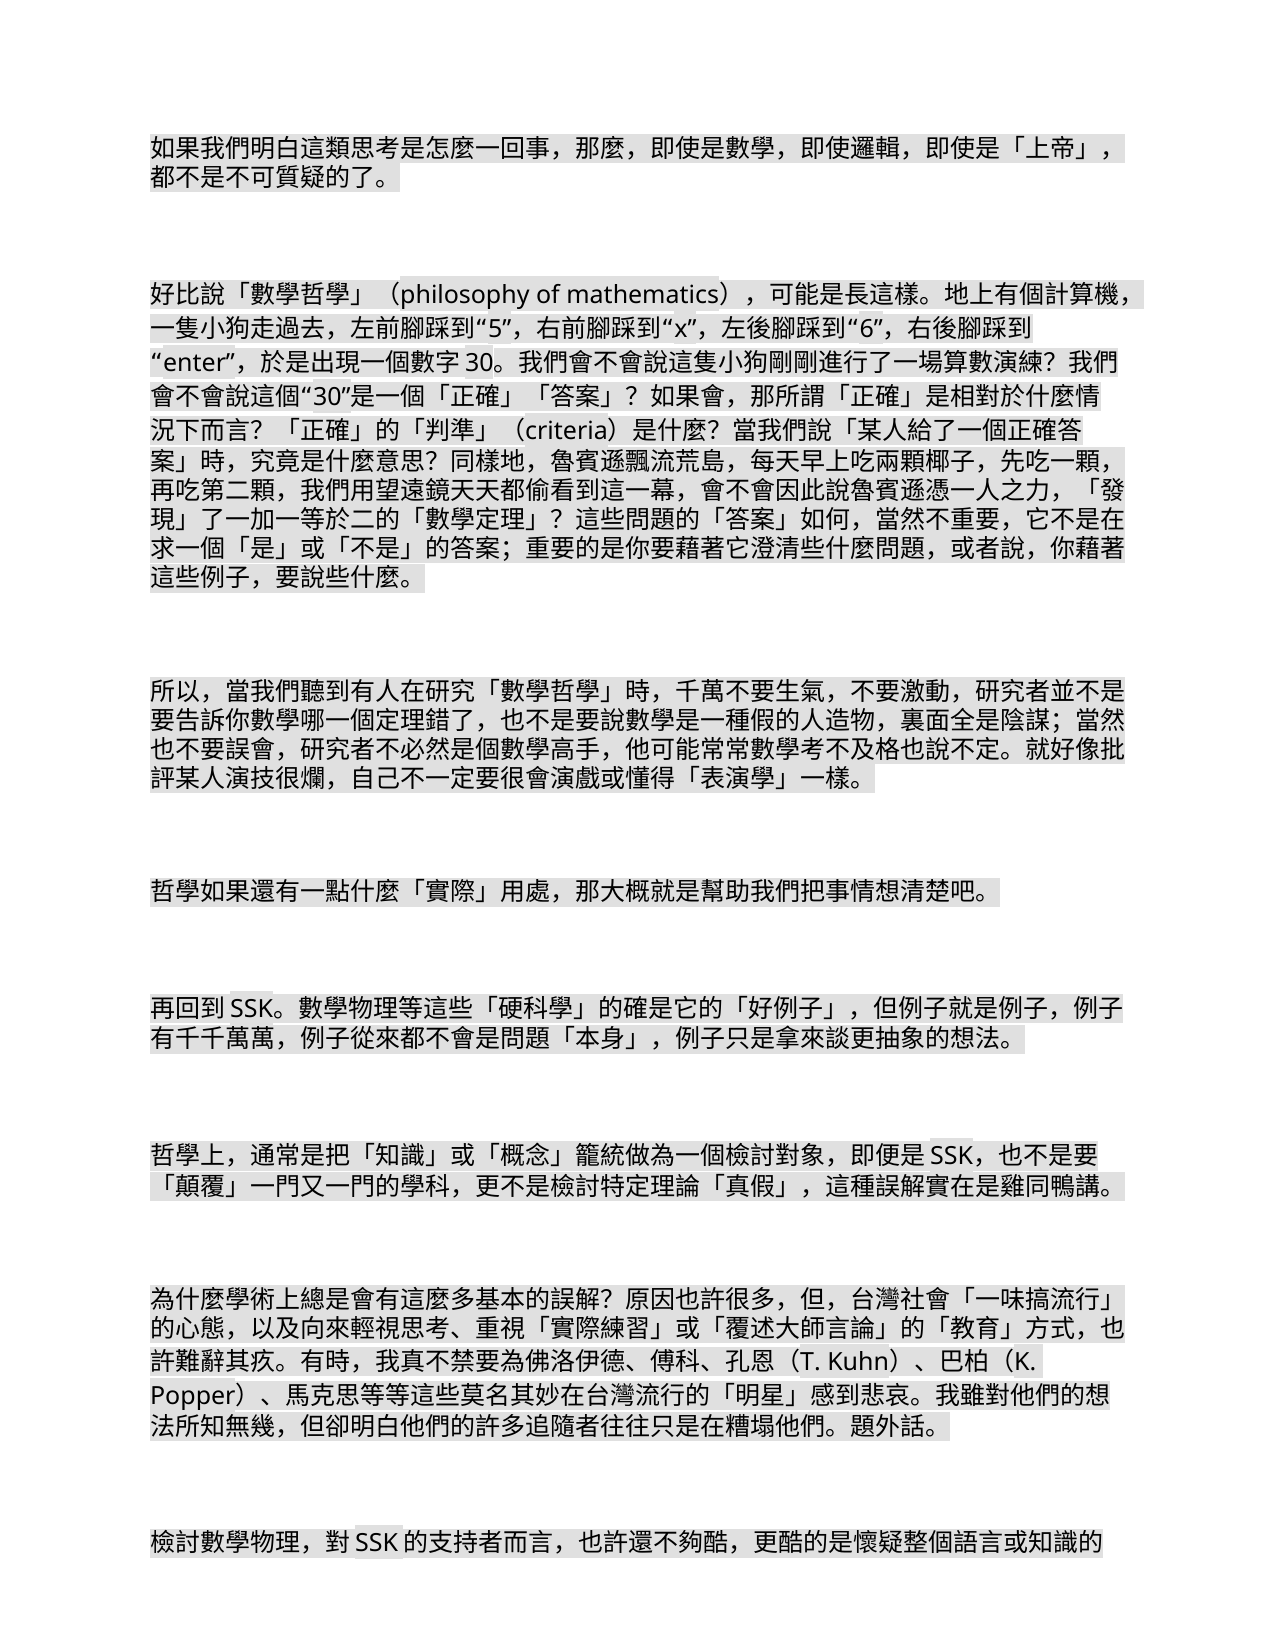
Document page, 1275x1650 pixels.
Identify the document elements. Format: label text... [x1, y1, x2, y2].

text 哲學如果還有一點什麼「實際」用處，那大概就是幫助我們把事情想清楚吧。 [150, 877, 1125, 907]
text 所以，當我們聽到有人在研究「數學哲學」時，千萬不要生氣，不要激動，研究者並不是要告訴你數學哪一個定理錯了，也不是要說數學是一種假的人造物，裏面全是陰謀；當然也不要誤會，研究者不必然是個數學高手，他可能常常數學考不及格也說不定。就好像批評某人演技很爛，自己不一定要很會演戲或懂得「表演學」一樣。 [150, 677, 1125, 793]
text 如果我們明白這類思考是怎麼一回事，那麼，即使是數學，即使邏輯，即使是「上帝」，都不是不可質疑的了。 [150, 134, 1125, 192]
text 哲學上，通常是把「知識」或「概念」籠統做為一個檢討對象，即便是SSK，也不是要「顛覆」一門又一門的學科，更不是檢討特定理論「真假」，這種誤解實在是雞同鴨講。 [150, 1138, 1125, 1201]
text 檢討數學物理，對SSK的支持者而言，也許還不夠酷，更酷的是懷疑整個語言或知識的 [150, 1525, 1125, 1559]
text 再回到SSK。數學物理等這些「硬科學」的確是它的「好例子」，但例子就是例子，例子有千千萬萬，例子從來都不會是問題「本身」，例子只是拿來談更抽象的想法。 [150, 991, 1125, 1054]
text 好比說「數學哲學」（philosophy of mathematics），可能是長這樣。地上有個計算機，一隻小狗走過去，左前腳踩到“5”，右前腳踩到“x”，左後腳踩到“6”，右後腳踩到“enter”，於是出現一個數字30。我們會不會說這隻小狗剛剛進行了一場算數演練？我們會不會說這個“30”是一個「正確」「答案」？如果會，那所謂「正確」是相對於什麼情況下而言？「正確」的「判準」（criteria）是什麼？當我們說「某人給了一個正確答案」時，究竟是什麼意思？同樣地，魯賓遜飄流荒島，每天早上吃兩顆椰子，先吃一顆，再吃第二顆，我們用望遠鏡天天都偷看到這一幕，會不會因此說魯賓遜憑一人之力，「發現」了一加一等於二的「數學定理」？這些問題的「答案」如何，當然不重要，它不是在求一個「是」或「不是」的答案；重要的是你要藉著它澄清些什麼問題，或者說，你藉著這些例子，要說些什麼。 [150, 276, 1125, 593]
text 為什麼學術上總是會有這麼多基本的誤解？原因也許很多，但，台灣社會「一味搞流行」的心態，以及向來輕視思考、重視「實際練習」或「覆述大師言論」的「教育」方式，也許難辭其疚。有時，我真不禁要為佛洛伊德、傅科、孔恩（T. Kuhn）、巴柏（K. Popper）、馬克思等等這些莫名其妙在台灣流行的「明星」感到悲哀。我雖對他們的想法所知無幾，但卻明白他們的許多追隨者往往只是在糟塌他們。題外話。 [150, 1285, 1125, 1441]
